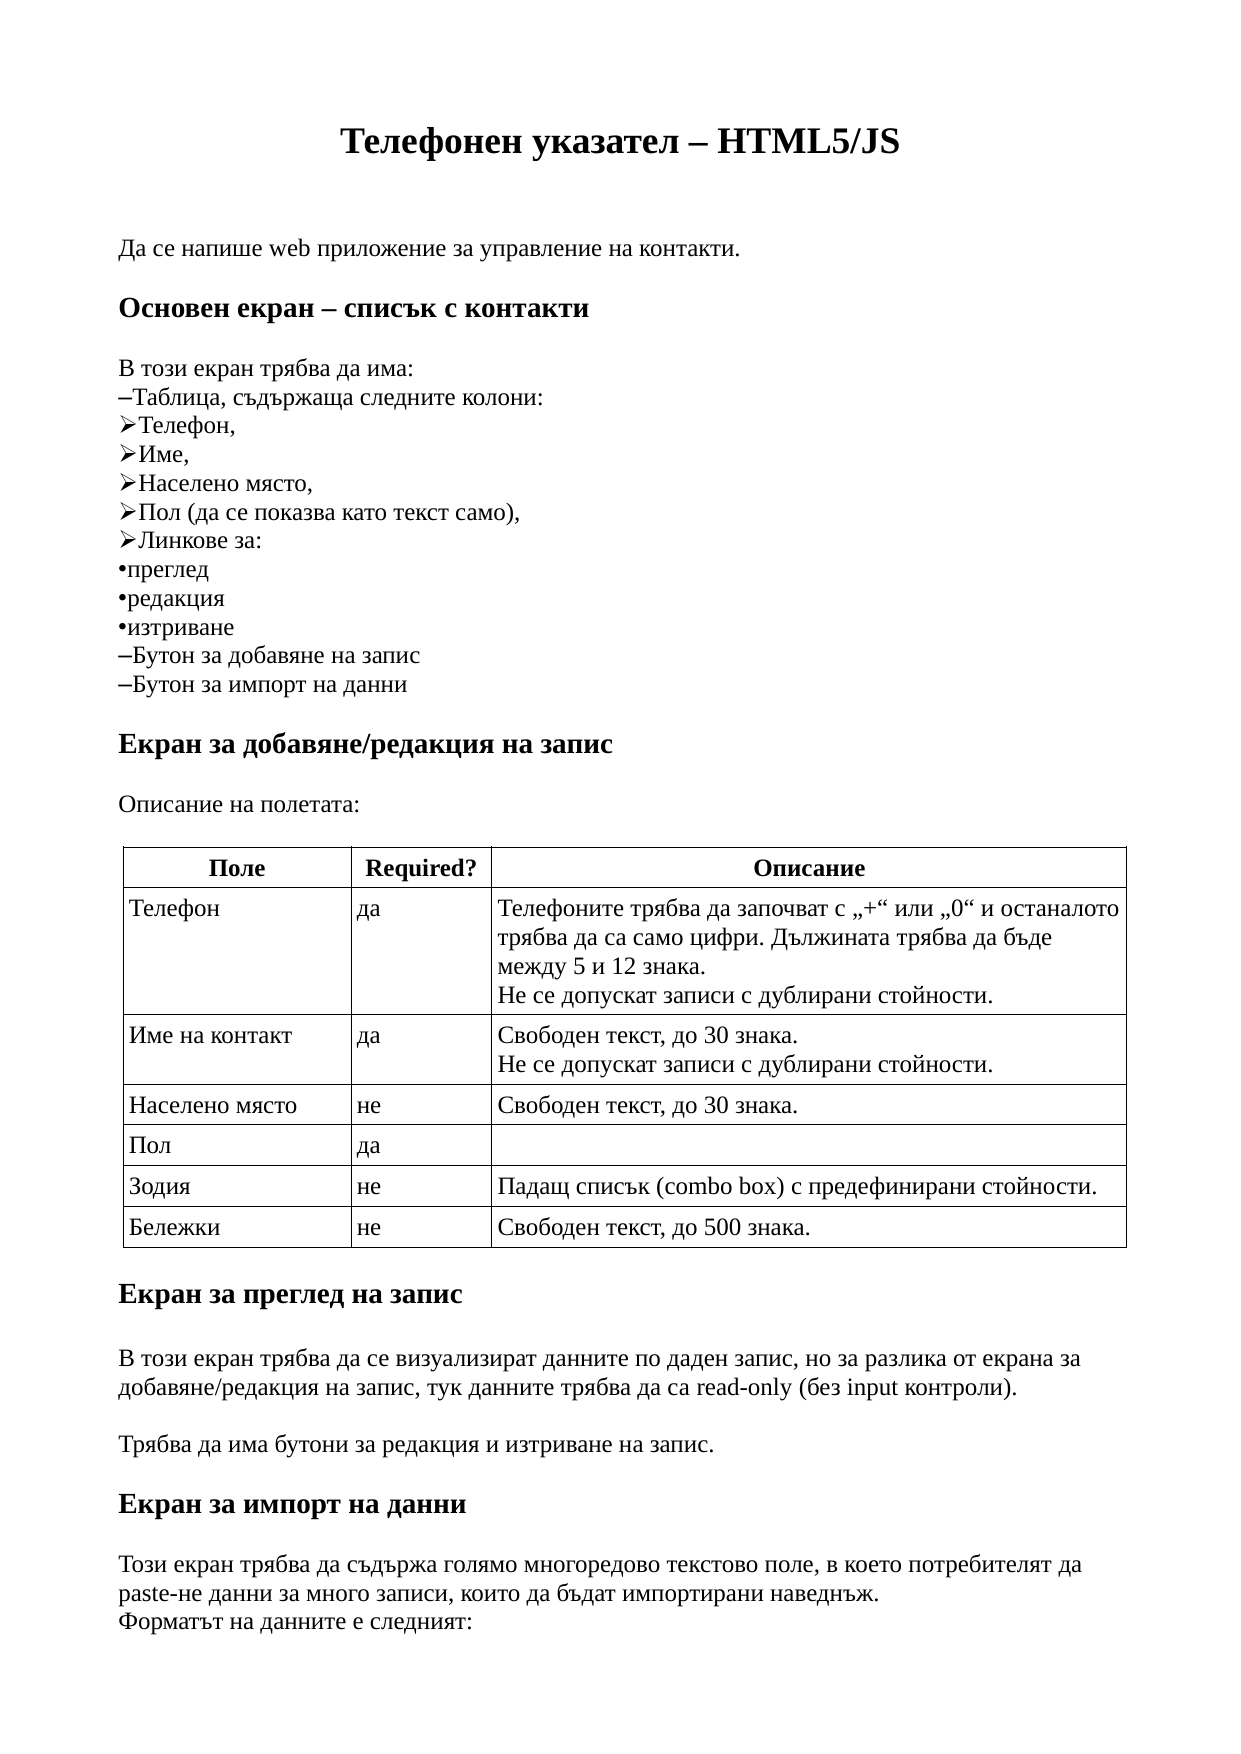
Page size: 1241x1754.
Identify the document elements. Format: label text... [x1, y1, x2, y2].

table_cell Падащ списък (combo box) с предефинирани стойности. [492, 1166, 1126, 1206]
list Линкове за: [118, 525, 1122, 554]
list изтриване [118, 612, 1122, 640]
table_cell Свободен текст, до 500 знака. [492, 1207, 1126, 1247]
list Бутон за добавяне на запис [118, 640, 1122, 669]
table_cell Бележки [124, 1207, 351, 1247]
list Населено място, [118, 468, 1122, 497]
table_header Описание [492, 848, 1126, 887]
list редакция [118, 583, 1122, 612]
list преглед [118, 554, 1122, 583]
table_cell Пол [124, 1125, 351, 1165]
table_cell [492, 1125, 1126, 1165]
table_cell Свободен текст, до 30 знака. [492, 1085, 1126, 1124]
table_cell Телефон [124, 888, 351, 1014]
text Телефонен указател – HTML5/JS [118, 118, 1122, 161]
table_cell не [352, 1207, 491, 1247]
list Телефон, [118, 410, 1122, 439]
list Бутон за импорт на данни [118, 669, 1122, 698]
table_cell да [352, 1125, 491, 1165]
table_cell Свободен текст, до 30 знака. Не се допускат записи с дублирани стойности. [492, 1015, 1126, 1084]
table_header Поле [124, 848, 351, 887]
table_cell да [352, 888, 491, 1014]
text Екран за преглед на запис [118, 1276, 1122, 1309]
text Екран за добавяне/редакция на запис [118, 727, 1122, 760]
text Да се напише web приложение за управление на контакти. [118, 233, 1122, 262]
list Пол (да се показва като текст само), [118, 497, 1122, 525]
text Основен екран – списък с контакти [118, 291, 1122, 324]
table_cell Име на контакт [124, 1015, 351, 1084]
table_cell не [352, 1166, 491, 1206]
table_header Required? [352, 848, 491, 887]
table_cell да [352, 1015, 491, 1084]
table_cell Населено място [124, 1085, 351, 1124]
text Форматът на данните е следният: [118, 1606, 1122, 1635]
table_cell не [352, 1085, 491, 1124]
text Този екран трябва да съдържа голямо многоредово текстово поле, в което потребителят да paste-не данни за много записи, които да бъдат импортирани наведнъж. [118, 1549, 1122, 1606]
list Таблица, съдържаща следните колони: [118, 382, 1122, 410]
text В този екран трябва да се визуализират данните по даден запис, но за разлика от екрана за добавяне/редакция на запис, тук данните трябва да са read-only (без input контроли). [118, 1343, 1122, 1400]
text Описание на полетата: [118, 789, 1122, 818]
table_cell Зодия [124, 1166, 351, 1206]
text В този екран трябва да има: [118, 353, 1122, 382]
table_cell Телефоните трябва да започват с „+“ или „0“ и останалото трябва да са само цифри. Дължината трябва да бъде между 5 и 12 знака. Не се допускат записи с дублирани стойности. [492, 888, 1126, 1014]
list Име, [118, 439, 1122, 468]
text Екран за импорт на данни [118, 1487, 1122, 1520]
text Трябва да има бутони за редакция и изтриване на запис. [118, 1429, 1122, 1458]
